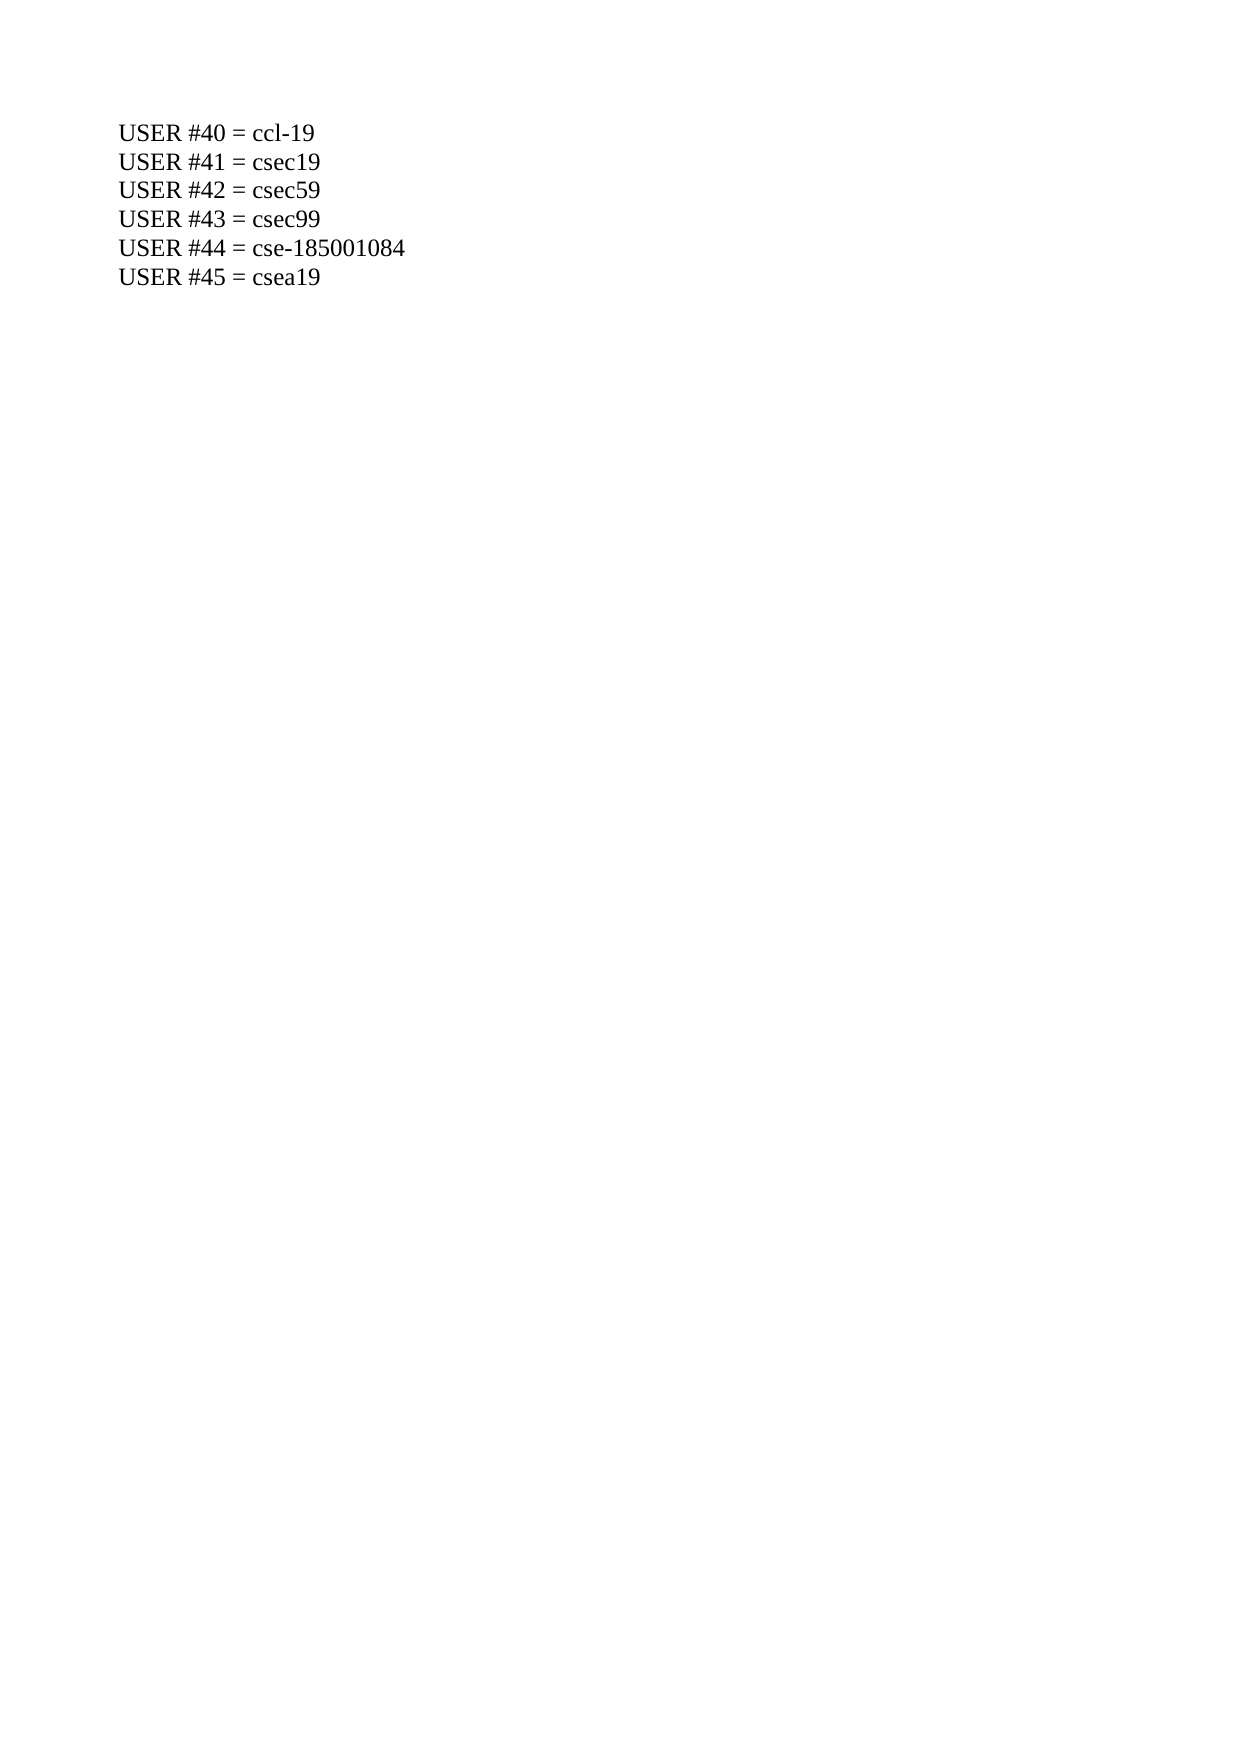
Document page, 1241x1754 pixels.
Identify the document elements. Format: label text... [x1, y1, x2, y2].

text USER #42 = csec59 [118, 176, 1122, 204]
text USER #41 = csec19 [118, 147, 1122, 176]
text USER #44 = cse-185001084 [118, 233, 1122, 262]
text USER #43 = csec99 [118, 204, 1122, 233]
text USER #40 = ccl-19 [118, 118, 1122, 147]
text USER #45 = csea19 [118, 262, 1122, 291]
